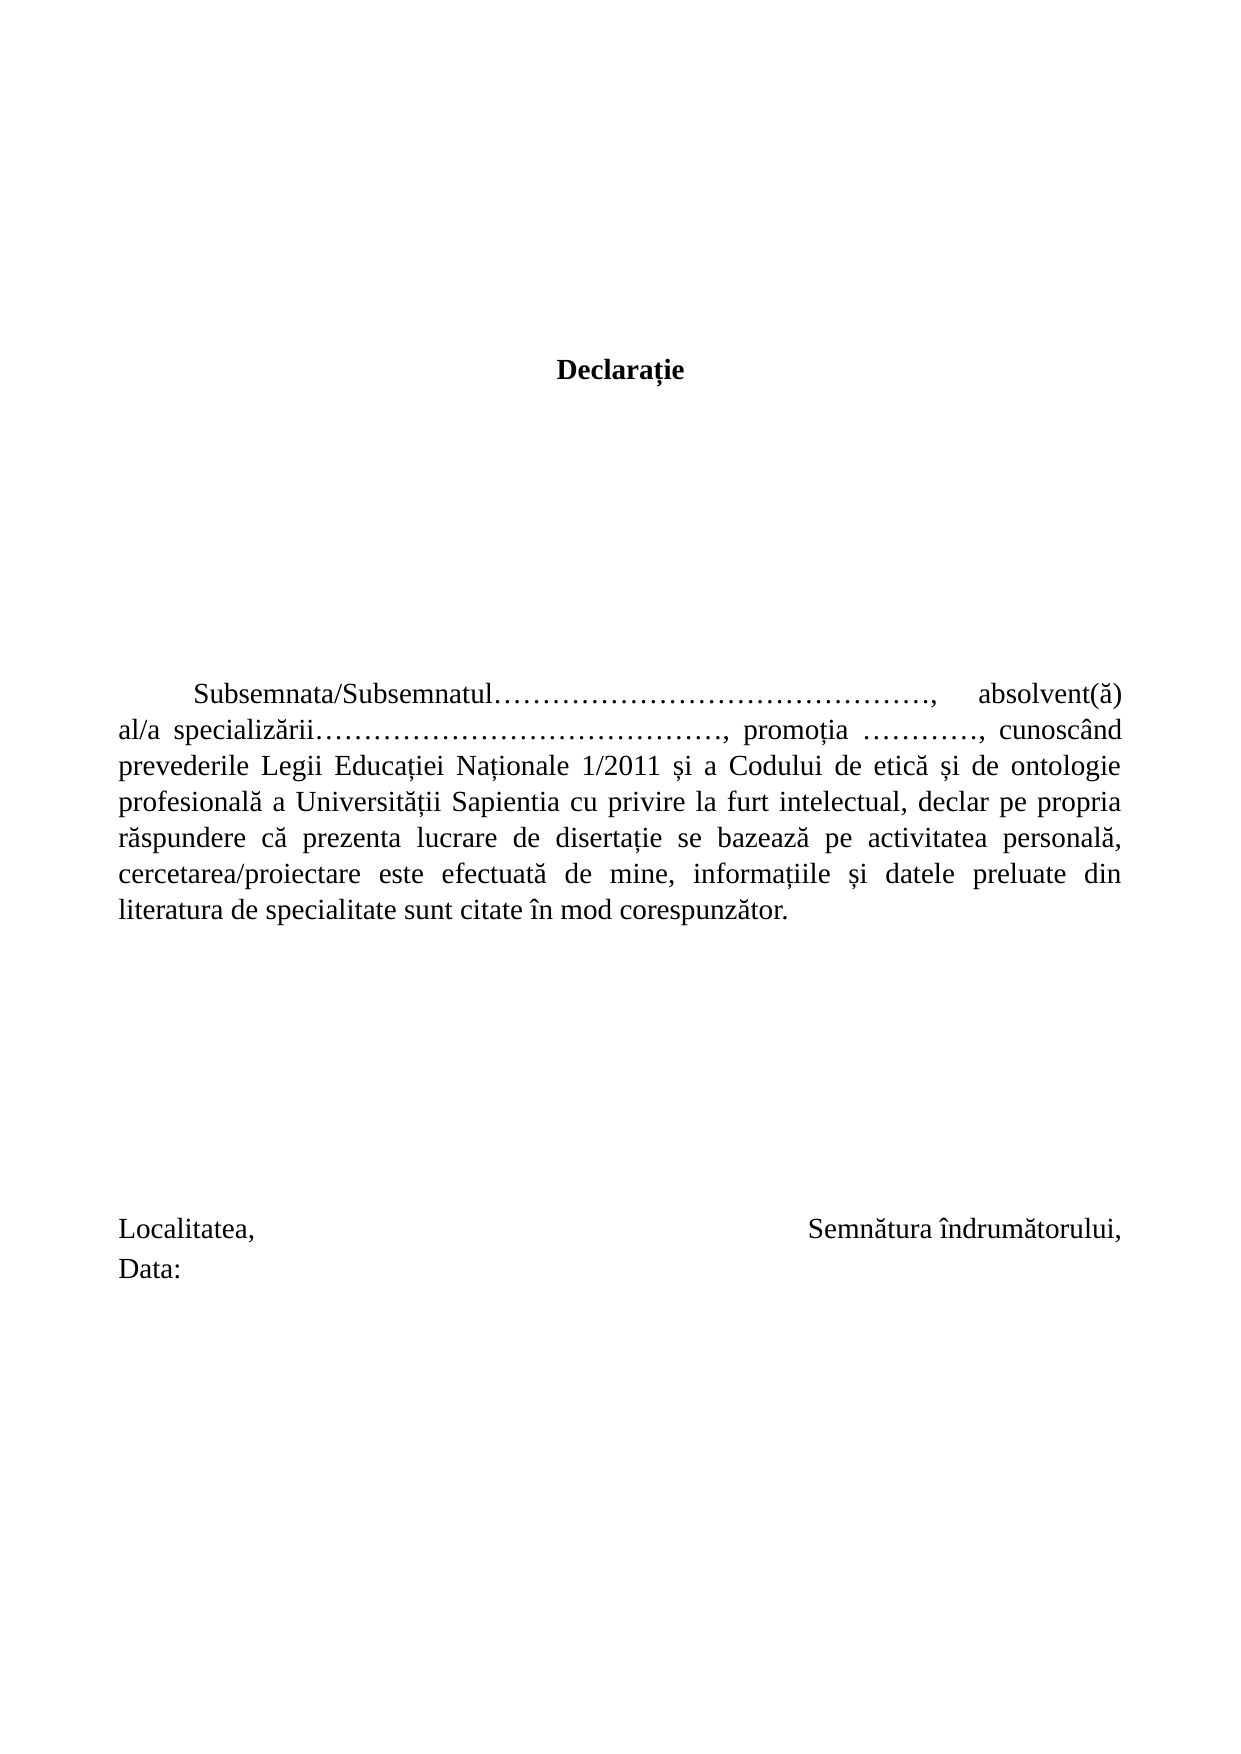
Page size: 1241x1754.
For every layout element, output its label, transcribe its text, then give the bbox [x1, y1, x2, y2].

text Subsemnata/Subsemnatul………………………………………, absolvent(ă) al/a specializării……………………………………, promoția …………, cunoscând prevederile Legii Educației Naționale 1/2011 și a Codului de etică și de ontologie profesională a Universității Sapientia cu privire la furt intelectual, declar pe propria răspundere că prezenta lucrare de disertație se bazează pe activitatea personală, cercetarea/proiectare este efectuată de mine, informațiile și datele preluate din literatura de specialitate sunt citate în mod corespunzător. [118, 675, 1122, 927]
text Data: [118, 1251, 1122, 1284]
text Localitatea, Semnătura îndrumătorului, [118, 1211, 1122, 1245]
text Declarație [118, 352, 1122, 385]
